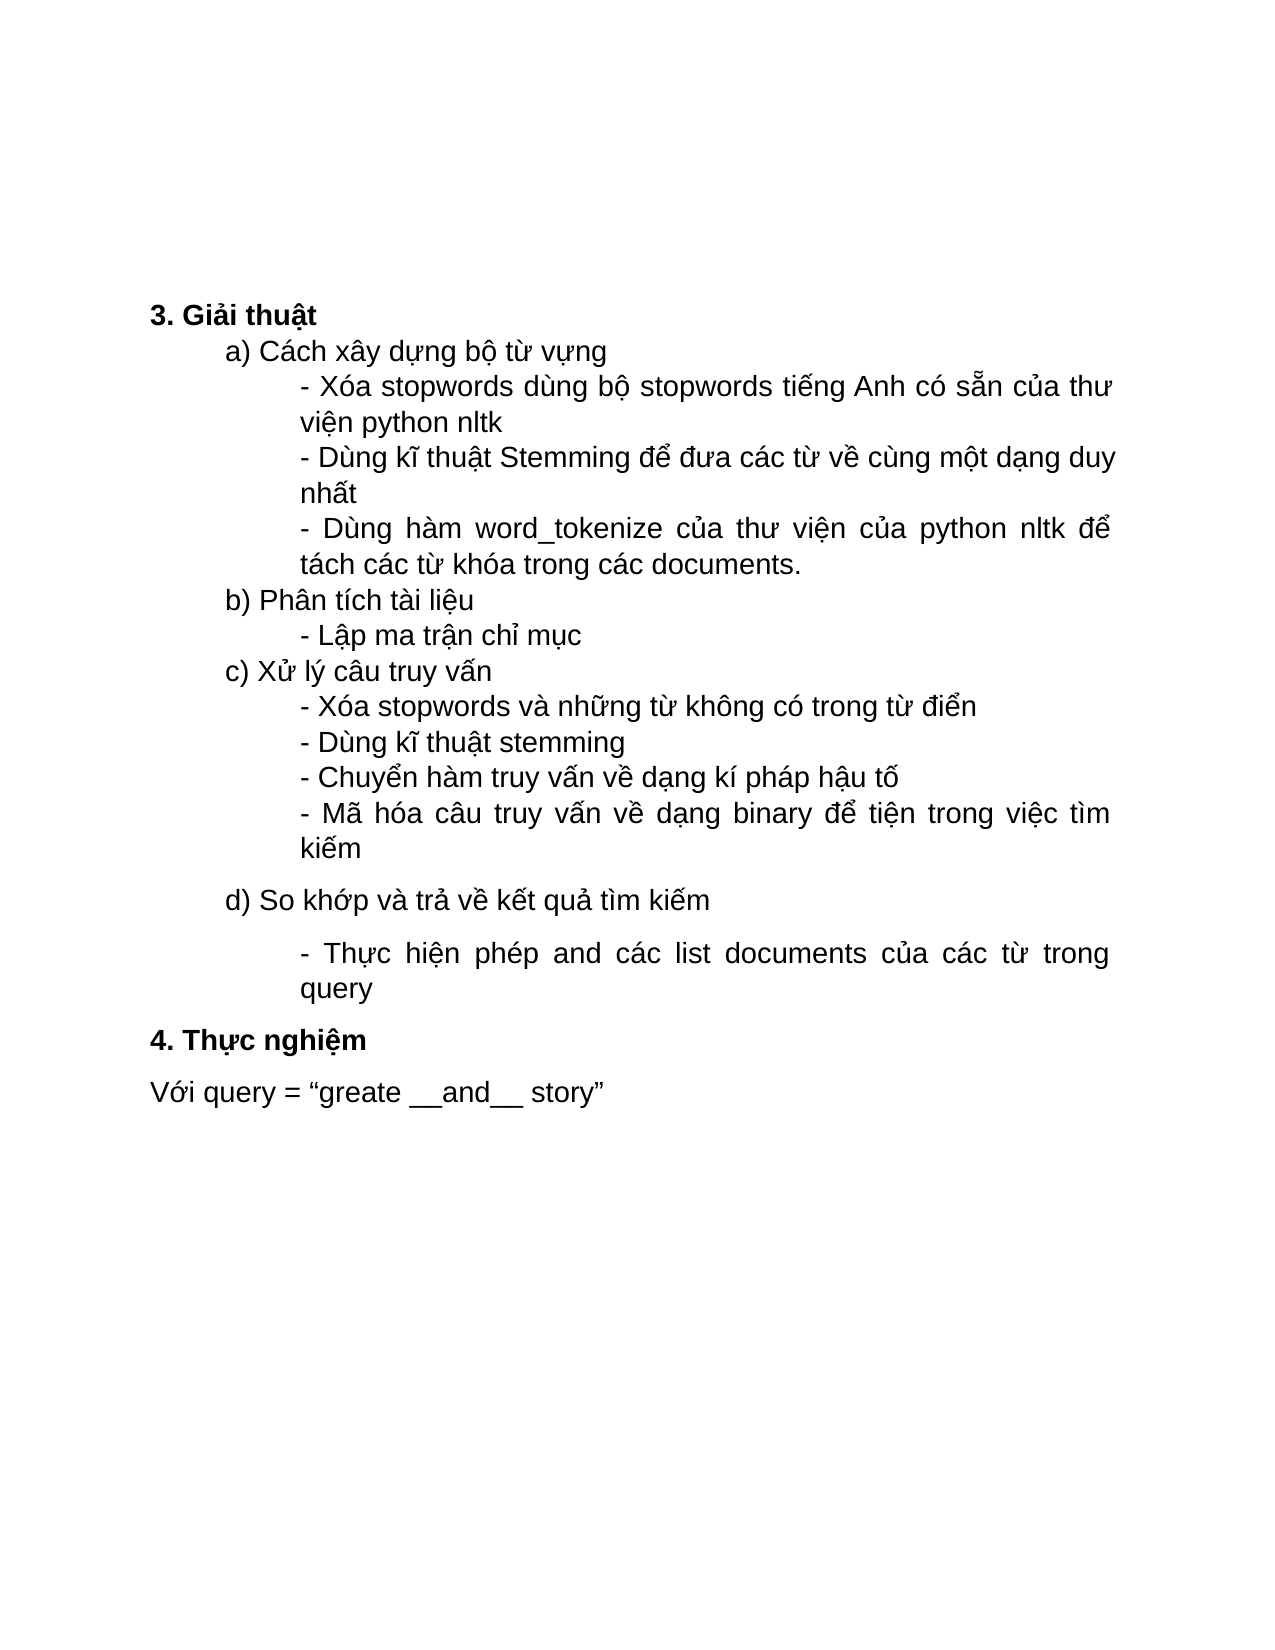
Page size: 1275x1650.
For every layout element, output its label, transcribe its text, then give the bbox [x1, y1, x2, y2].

text d) So khớp và trả về kết quả tìm kiếm [150, 883, 1125, 917]
list b) Phân tích tài liệu [150, 583, 1125, 616]
list a) Cách xây dựng bộ từ vựng [150, 334, 1125, 367]
text Với query = “greate __and__ story” [150, 1076, 1125, 1109]
list 3. Giải thuật [150, 298, 1125, 332]
list c) Xử lý câu truy vấn [150, 654, 1125, 687]
list - Dùng hàm word_tokenize của thư viện của python nltk để tách các từ khóa trong các documents. [150, 512, 1125, 581]
list - Chuyển hàm truy vấn về dạng kí pháp hậu tố [150, 760, 1125, 794]
text 4. Thực nghiệm [150, 1023, 1125, 1057]
text - Thực hiện phép and các list documents của các từ trong query [150, 936, 1125, 1005]
list - Xóa stopwords và những từ không có trong từ điển [150, 689, 1125, 723]
list - Dùng kĩ thuật Stemming để đưa các từ về cùng một dạng duy nhất [150, 441, 1125, 509]
list - Mã hóa câu truy vấn về dạng binary để tiện trong việc tìm kiếm [150, 796, 1125, 865]
list - Dùng kĩ thuật stemming [150, 725, 1125, 758]
list - Lập ma trận chỉ mục [150, 618, 1125, 652]
list - Xóa stopwords dùng bộ stopwords tiếng Anh có sẵn của thư viện python nltk [150, 369, 1125, 438]
